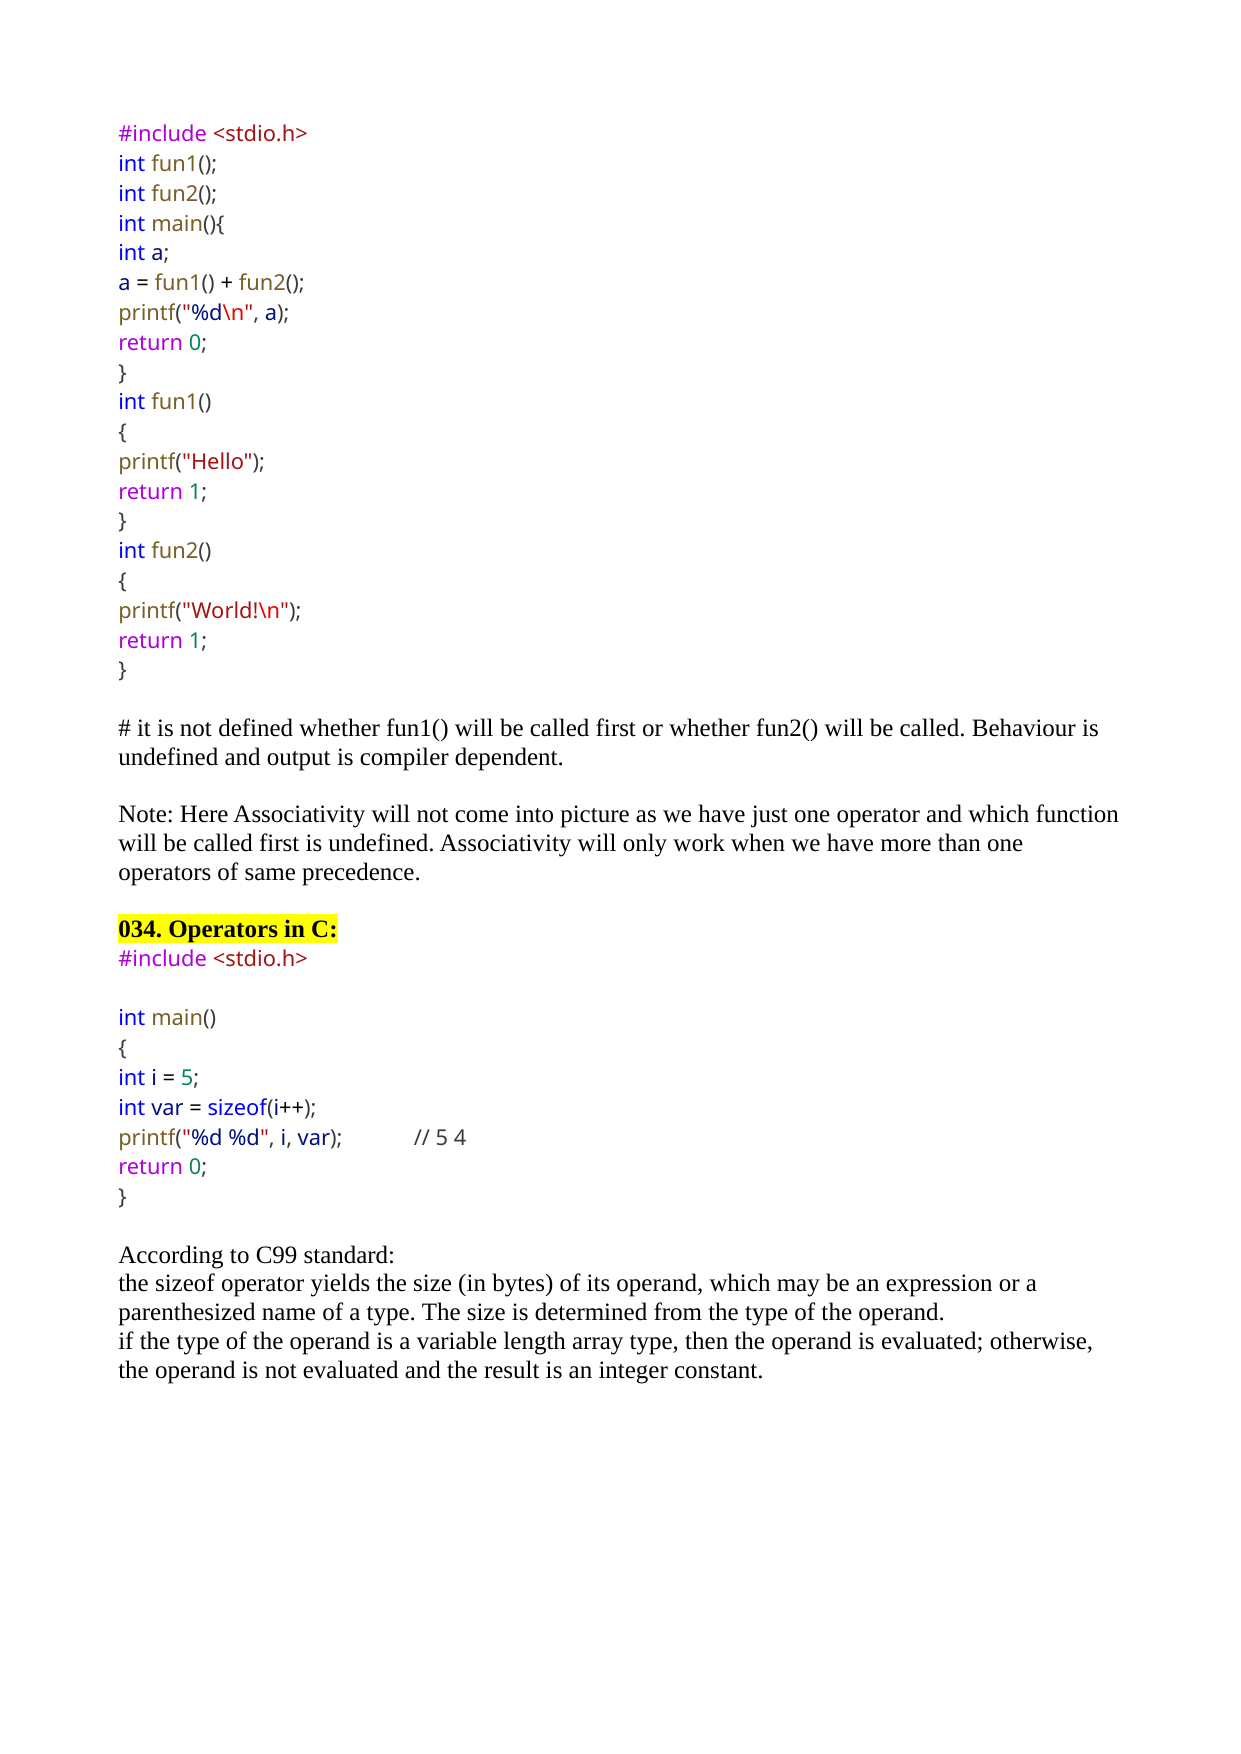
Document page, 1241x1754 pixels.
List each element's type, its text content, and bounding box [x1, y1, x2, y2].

text int a; [118, 237, 1122, 267]
text #include <stdio.h> [118, 118, 1122, 148]
text if the type of the operand is a variable length array type, then the operand is evaluated; otherwise, the operand is not evaluated and the result is an integer constant. [118, 1326, 1122, 1383]
text printf("World!\n"); [118, 595, 1122, 624]
text int fun1(); [118, 148, 1122, 178]
text } [118, 654, 1122, 684]
text int var = sizeof(i++); [118, 1092, 1122, 1122]
text { [118, 416, 1122, 446]
text } [118, 356, 1122, 386]
text printf("%d\n", a); [118, 297, 1122, 327]
text # it is not defined whether fun1() will be called first or whether fun2() will be called. Behaviour is undefined and output is compiler dependent. [118, 713, 1122, 770]
text printf("Hello"); [118, 446, 1122, 476]
text int main() [118, 1002, 1122, 1032]
text According to C99 standard: [118, 1240, 1122, 1268]
text Note: Here Associativity will not come into picture as we have just one operator and which function will be called first is undefined. Associativity will only work when we have more than one operators of same precedence. [118, 799, 1122, 885]
text } [118, 505, 1122, 535]
text return 0; [118, 327, 1122, 356]
text int fun1() [118, 386, 1122, 416]
text int main(){ [118, 207, 1122, 237]
text printf("%d %d", i, var); // 5 4 [118, 1122, 1122, 1151]
text a = fun1() + fun2(); [118, 267, 1122, 297]
text return 0; [118, 1151, 1122, 1181]
text the sizeof operator yields the size (in bytes) of its operand, which may be an expression or a parenthesized name of a type. The size is determined from the type of the operand. [118, 1268, 1122, 1326]
text int fun2(); [118, 178, 1122, 207]
text } [118, 1181, 1122, 1211]
text int fun2() [118, 535, 1122, 565]
text { [118, 565, 1122, 595]
text int i = 5; [118, 1062, 1122, 1092]
text #include <stdio.h> [118, 943, 1122, 973]
text 034. Operators in C: [118, 914, 1122, 943]
text return 1; [118, 476, 1122, 505]
text { [118, 1032, 1122, 1062]
text return 1; [118, 624, 1122, 654]
